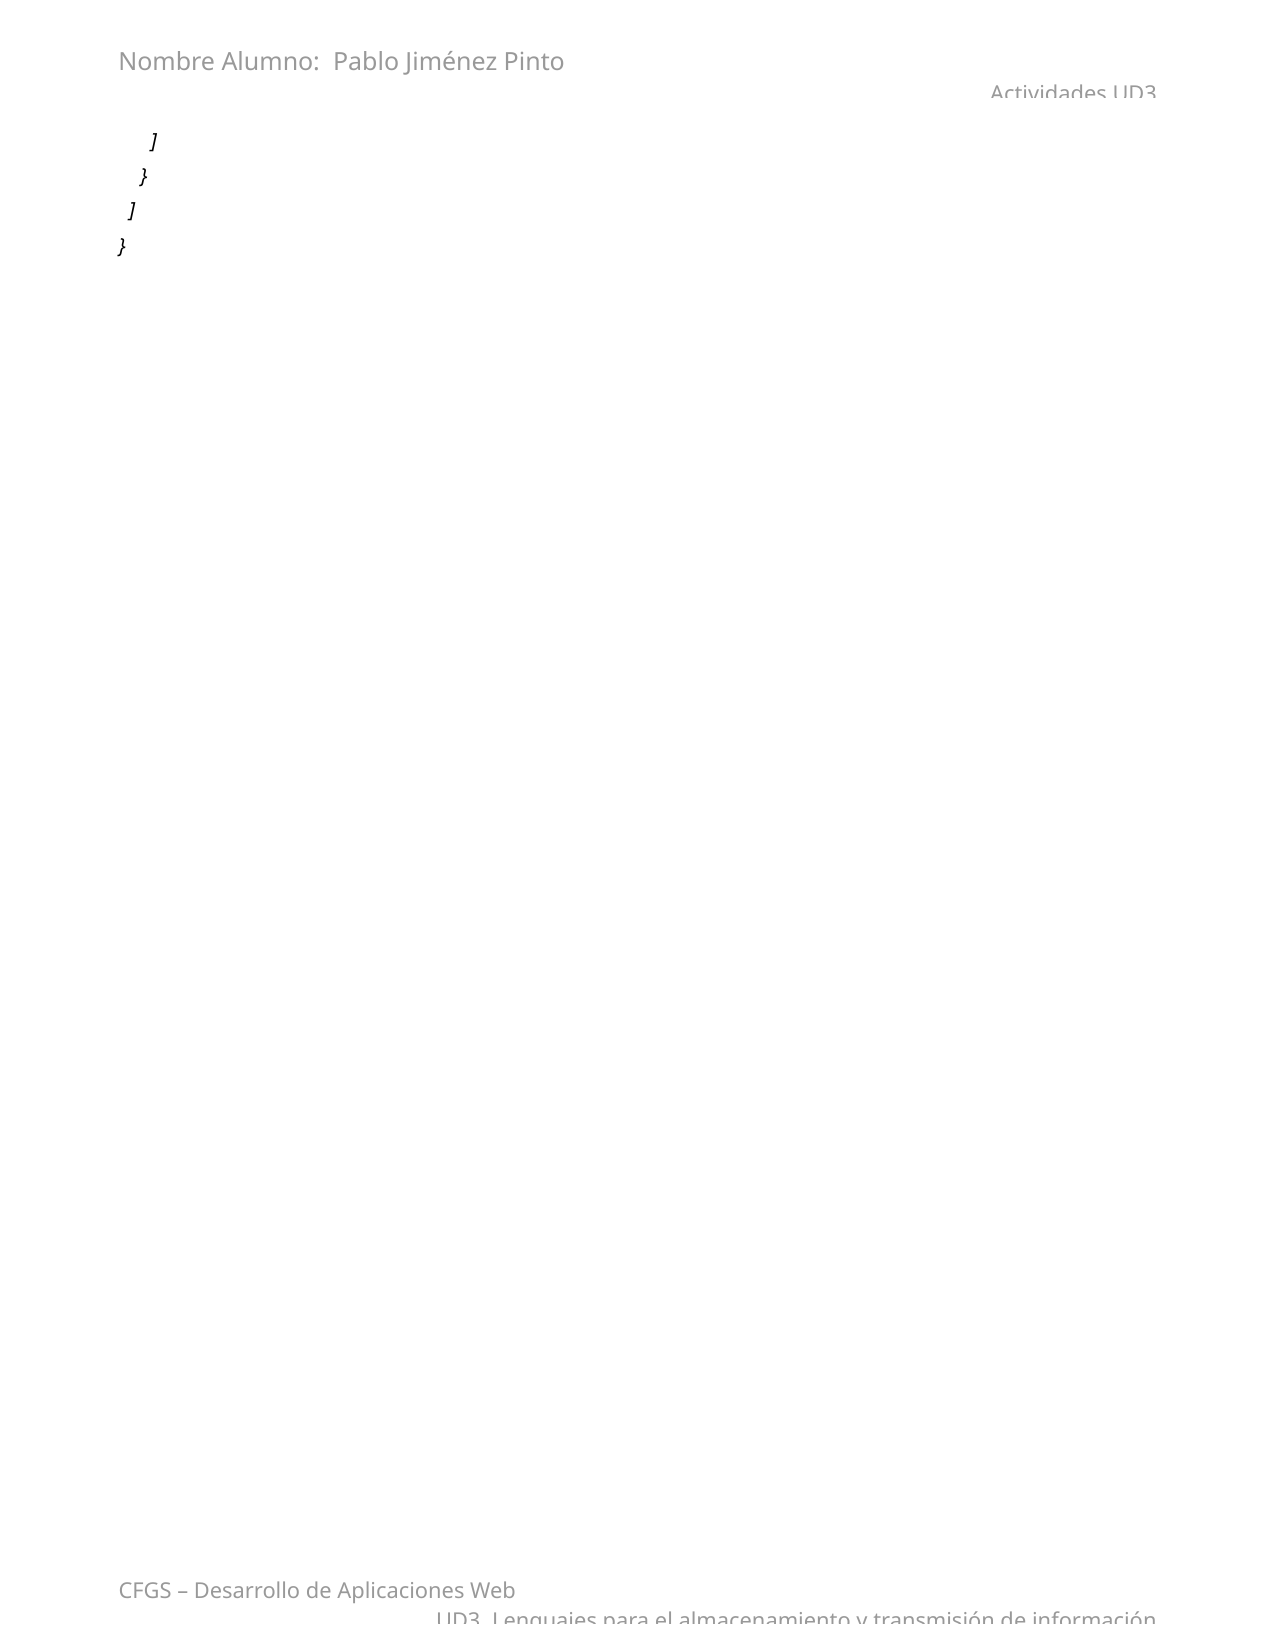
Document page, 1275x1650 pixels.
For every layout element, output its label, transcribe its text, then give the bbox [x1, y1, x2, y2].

text ] } ] [118, 127, 1157, 223]
text } [118, 232, 1157, 294]
